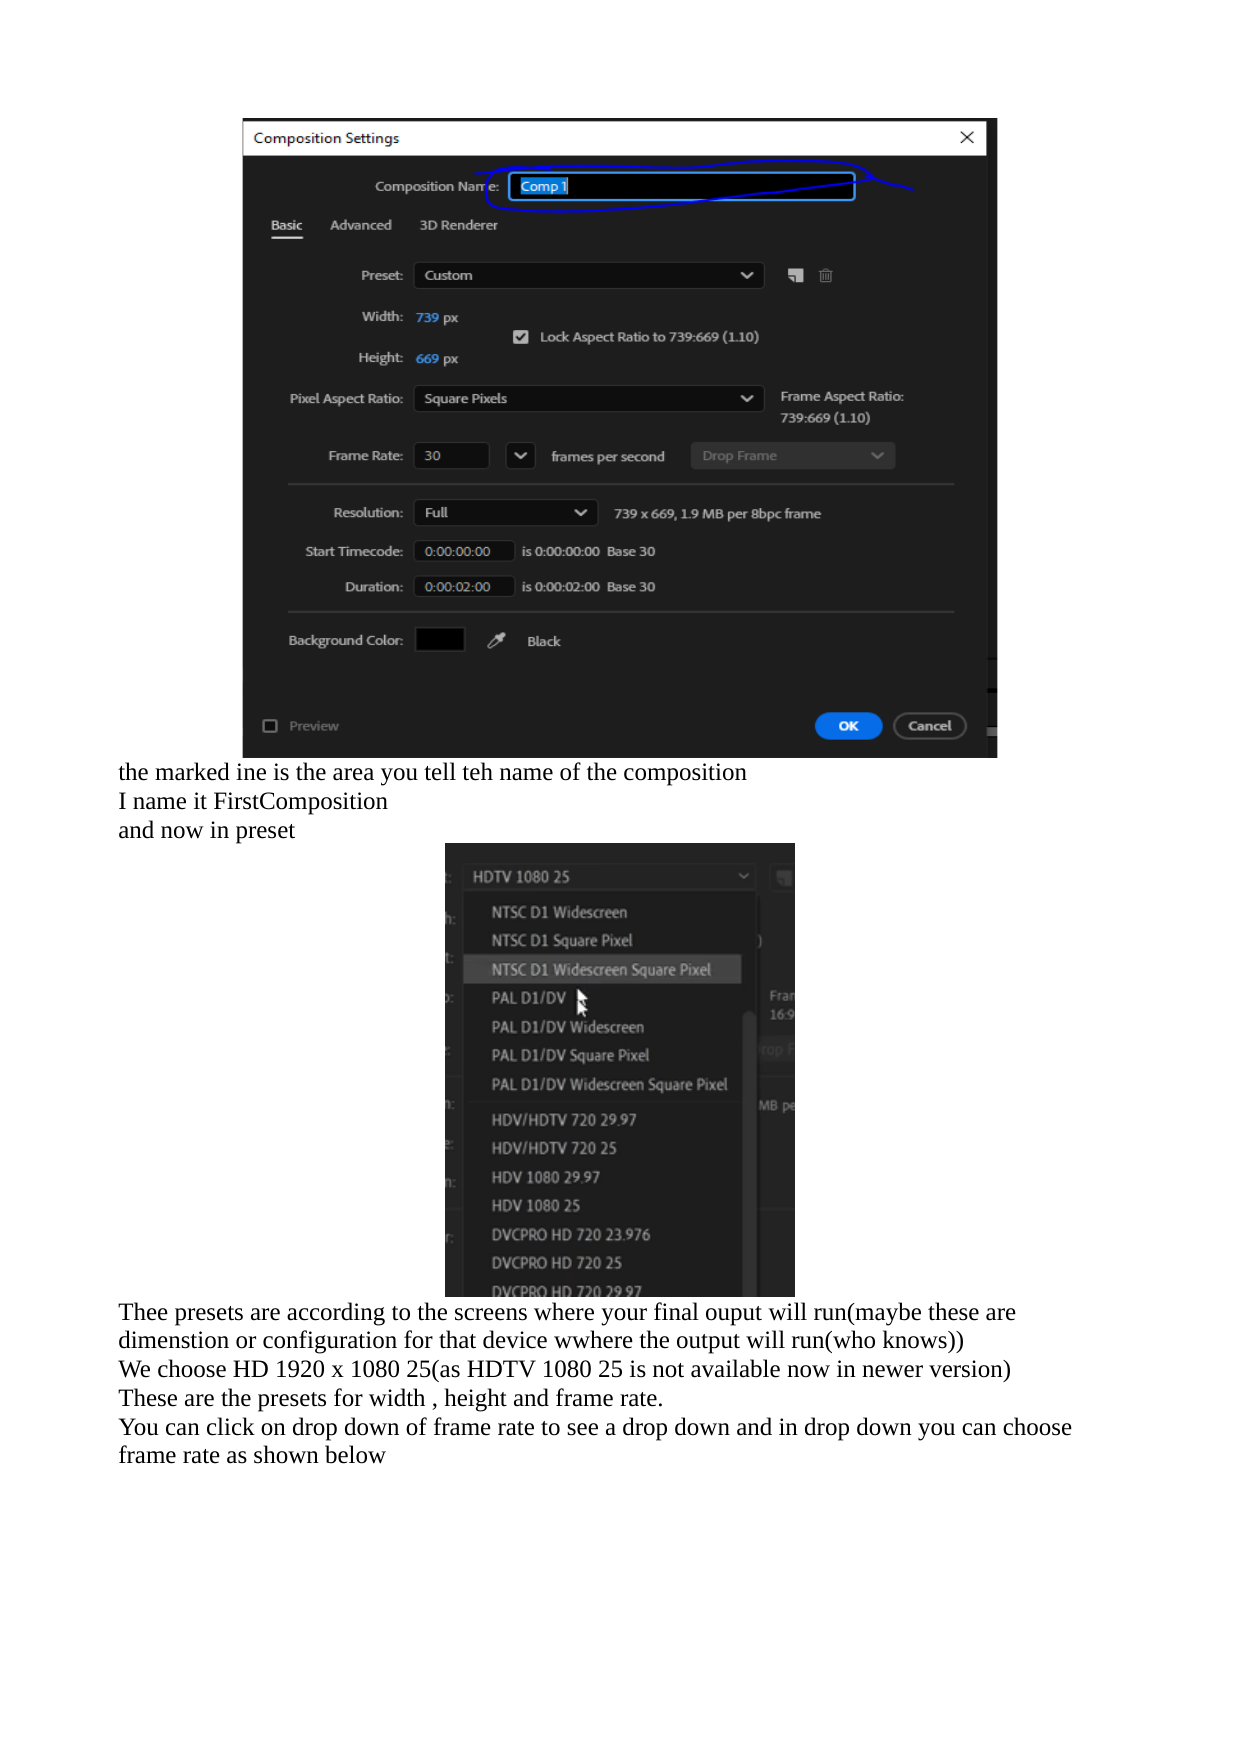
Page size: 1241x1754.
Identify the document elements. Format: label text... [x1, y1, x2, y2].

picture [445, 843, 795, 1297]
text the marked ine is the area you tell teh name of the composition [118, 118, 1122, 786]
text I name it FirstComposition [118, 786, 1122, 815]
text These are the presets for width , height and frame rate. [118, 1383, 1122, 1412]
text Thee presets are according to the screens where your final ouput will run(maybe these are dimenstion or configuration for that device wwhere the output will run(who knows)) [118, 843, 1122, 1354]
text We choose HD 1920 x 1080 25(as HDTV 1080 25 is not available now in newer version) [118, 1354, 1122, 1383]
text You can click on drop down of frame rate to see a drop down and in drop down you can choose frame rate as shown below [118, 1412, 1122, 1469]
text and now in preset [118, 815, 1122, 843]
picture [242, 118, 998, 758]
